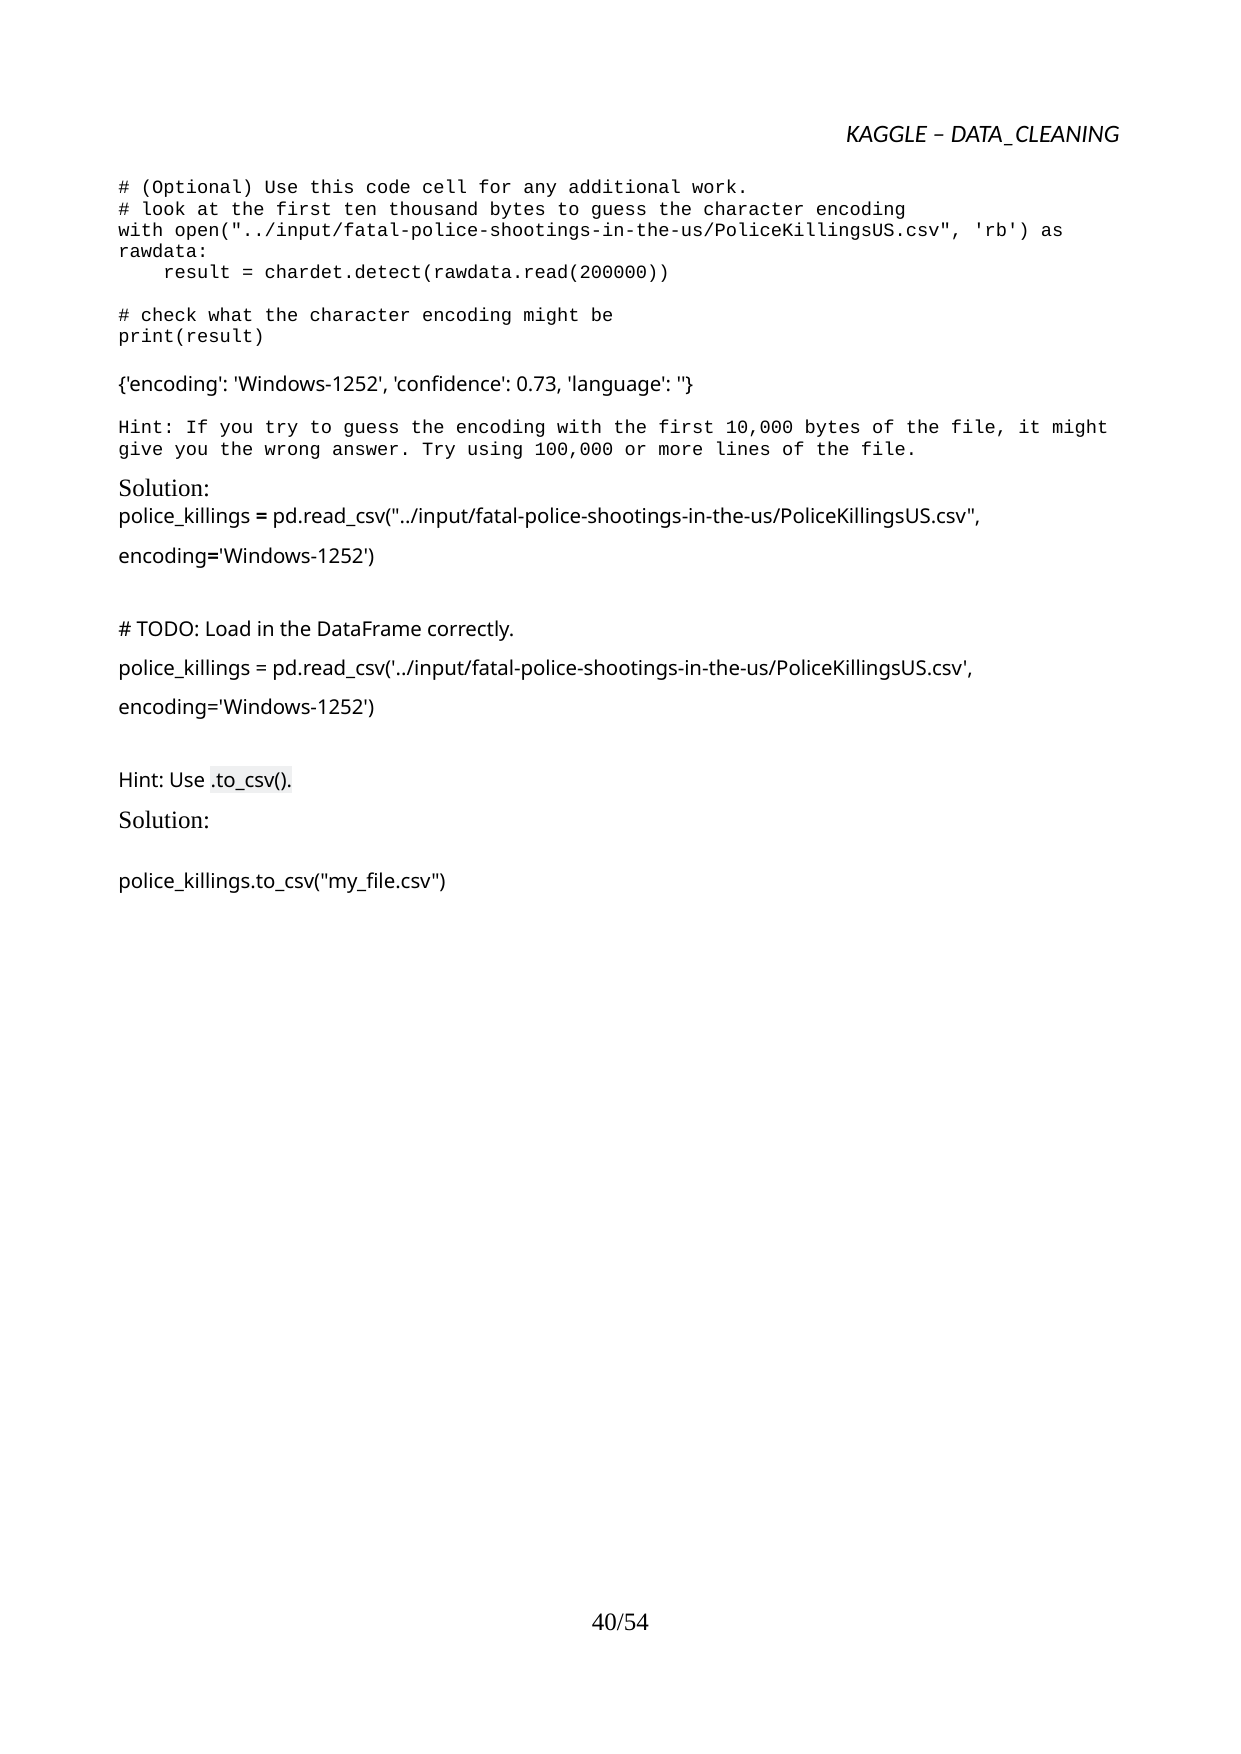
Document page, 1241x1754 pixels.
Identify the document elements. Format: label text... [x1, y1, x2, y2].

text print(result) [118, 327, 1122, 348]
text {'encoding': 'Windows-1252', 'confidence': 0.73, 'language': ''} [118, 369, 1122, 397]
text # look at the first ten thousand bytes to guess the character encoding [118, 199, 1122, 221]
text police_killings = pd.read_csv("../input/fatal-police-shootings-in-the-us/PoliceKillingsUS.csv", encoding='Windows-1252') [118, 502, 1122, 569]
text with open("../input/fatal-police-shootings-in-the-us/PoliceKillingsUS.csv", 'rb') as rawdata: [118, 221, 1122, 263]
text police_killings = pd.read_csv('../input/fatal-police-shootings-in-the-us/PoliceKillingsUS.csv', encoding='Windows-1252') [118, 653, 1122, 720]
text # check what the character encoding might be [118, 306, 1122, 327]
text Solution: [118, 805, 1122, 833]
text Solution: [118, 473, 1122, 502]
text # TODO: Load in the DataFrame correctly. [118, 614, 1122, 642]
text police_killings.to_csv("my_file.csv") [118, 867, 1122, 895]
text # (Optional) Use this code cell for any additional work. [118, 178, 1122, 199]
text result = chardet.detect(rawdata.read(200000)) [118, 263, 1122, 284]
text Hint: If you try to guess the encoding with the first 10,000 bytes of the file, it might give you the wrong answer. Try using 100,000 or more lines of the file. [118, 418, 1122, 461]
text Hint: Use .to_csv(). [118, 766, 1122, 793]
